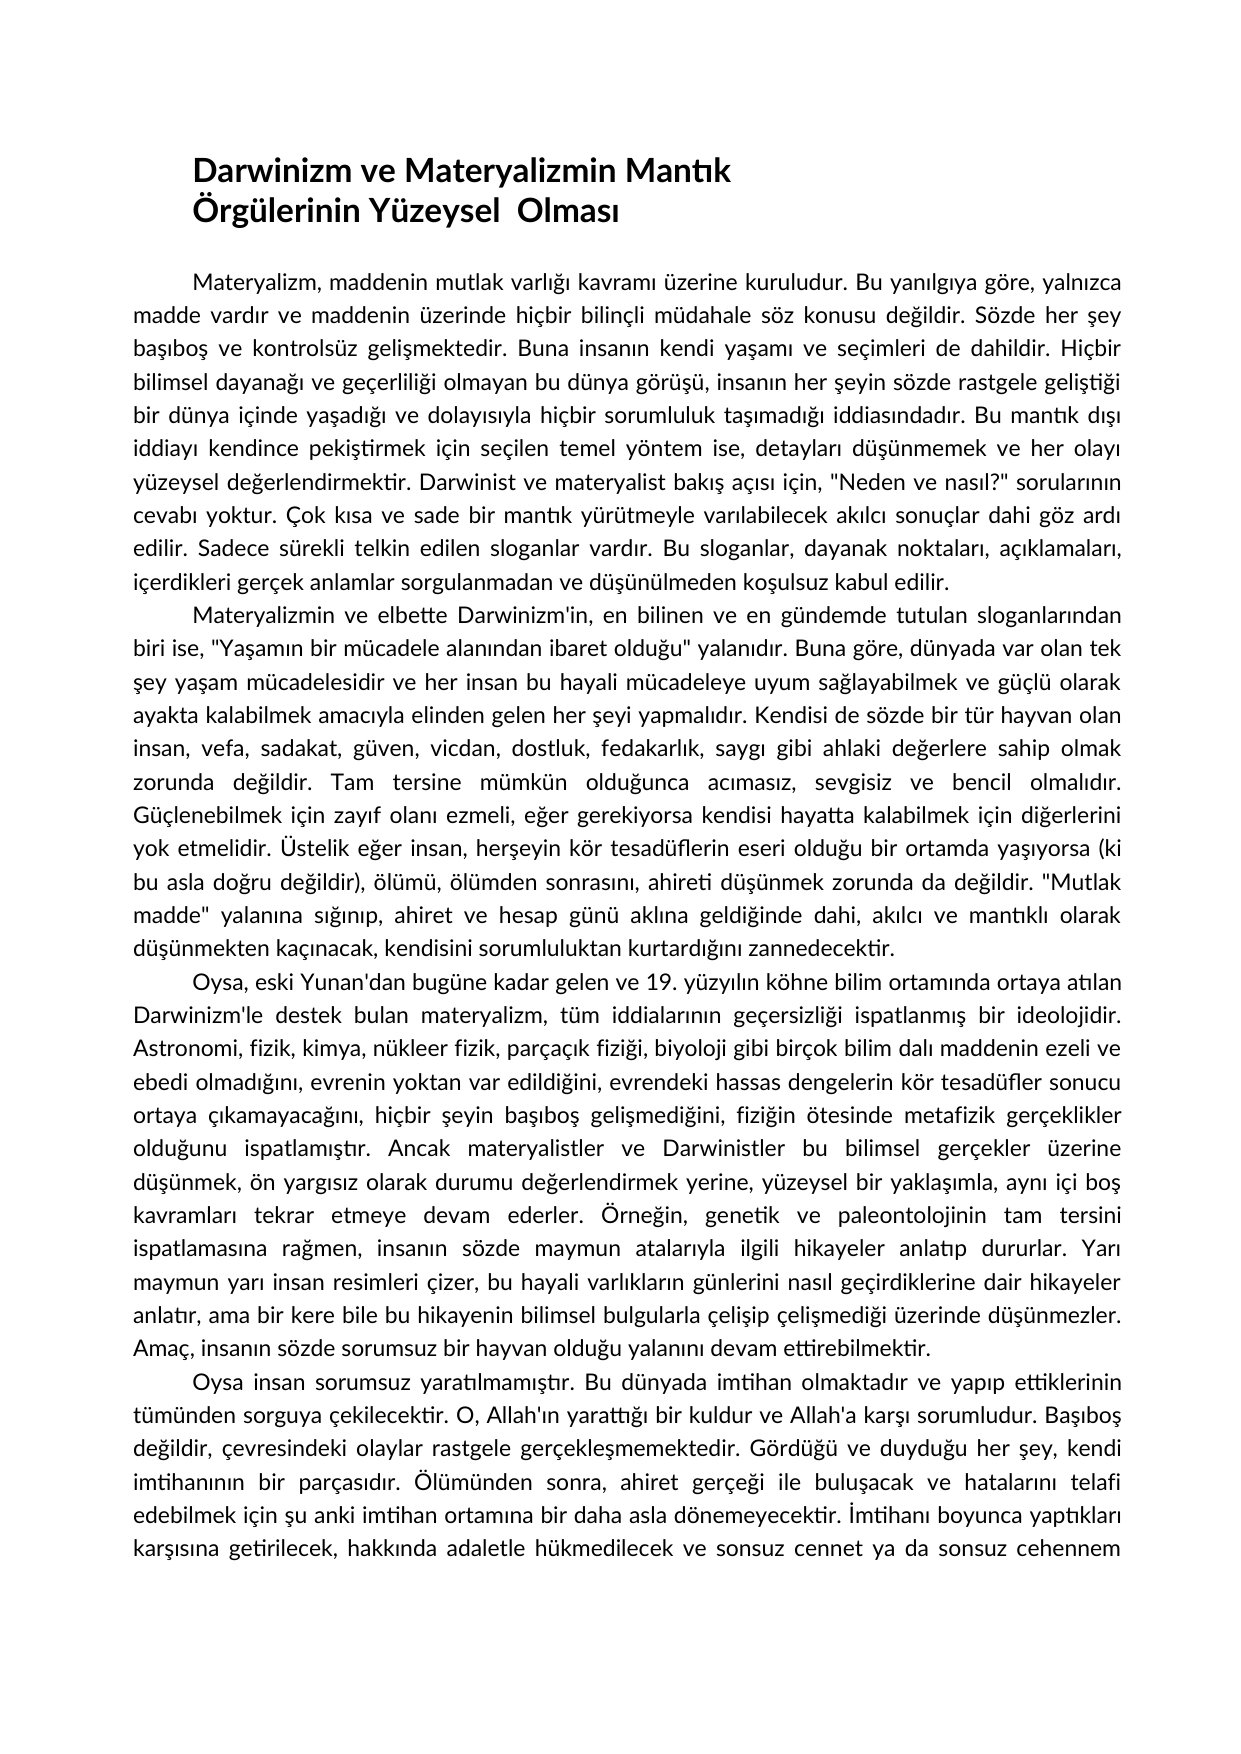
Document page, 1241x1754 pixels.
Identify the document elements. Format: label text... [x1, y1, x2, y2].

text Darwinizm ve Materyalizmin Mantık [133, 150, 1123, 190]
text Oysa, eski Yunan'dan bugüne kadar gelen ve 19. yüzyılın köhne bilim ortamında ortaya atılan Darwinizm'le destek bulan materyalizm, tüm iddialarının geçersizliği ispatlanmış bir ideolojidir. Astronomi, fizik, kimya, nükleer fizik, parçaçık fiziği, biyoloji gibi birçok bilim dalı maddenin ezeli ve ebedi olmadığını, evrenin yoktan var edildiğini, evrendeki hassas dengelerin kör tesadüfler sonucu ortaya çıkamayacağını, hiçbir şeyin başıboş gelişmediğini, fiziğin ötesinde metafizik gerçeklikler olduğunu ispatlamıştır. Ancak materyalistler ve Darwinistler bu bilimsel gerçekler üzerine düşünmek, ön yargısız olarak durumu değerlendirmek yerine, yüzeysel bir yaklaşımla, aynı içi boş kavramları tekrar etmeye devam ederler. Örneğin, genetik ve paleontolojinin tam tersini ispatlamasına rağmen, insanın sözde maymun atalarıyla ilgili hikayeler anlatıp dururlar. Yarı maymun yarı insan resimleri çizer, bu hayali varlıkların günlerini nasıl geçirdiklerine dair hikayeler anlatır, ama bir kere bile bu hikayenin bilimsel bulgularla çelişip çelişmediği üzerinde düşünmezler. Amaç, insanın sözde sorumsuz bir hayvan olduğu yalanını devam ettirebilmektir. [133, 963, 1123, 1363]
text Oysa insan sorumsuz yaratılmamıştır. Bu dünyada imtihan olmaktadır ve yapıp ettiklerinin tümünden sorguya çekilecektir. O, Allah'ın yarattığı bir kuldur ve Allah'a karşı sorumludur. Başıboş değildir, çevresindeki olaylar rastgele gerçekleşmemektedir. Gördüğü ve duyduğu her şey, kendi imtihanının bir parçasıdır. Ölümünden sonra, ahiret gerçeği ile buluşacak ve hatalarını telafi edebilmek için şu anki imtihan ortamına bir daha asla dönemeyecektir. İmtihanı boyunca yaptıkları karşısına getirilecek, hakkında adaletle hükmedilecek ve sonsuz cennet ya da sonsuz cehennem [133, 1363, 1123, 1563]
text Örgülerinin Yüzeysel Olması [133, 190, 1123, 230]
text Materyalizm, maddenin mutlak varlığı kavramı üzerine kuruludur. Bu yanılgıya göre, yalnızca madde vardır ve maddenin üzerinde hiçbir bilinçli müdahale söz konusu değildir. Sözde her şey başıboş ve kontrolsüz gelişmektedir. Buna insanın kendi yaşamı ve seçimleri de dahildir. Hiçbir bilimsel dayanağı ve geçerliliği olmayan bu dünya görüşü, insanın her şeyin sözde rastgele geliştiği bir dünya içinde yaşadığı ve dolayısıyla hiçbir sorumluluk taşımadığı iddiasındadır. Bu mantık dışı iddiayı kendince pekiştirmek için seçilen temel yöntem ise, detayları düşünmemek ve her olayı yüzeysel değerlendirmektir. Darwinist ve materyalist bakış açısı için, "Neden ve nasıl?" sorularının cevabı yoktur. Çok kısa ve sade bir mantık yürütmeyle varılabilecek akılcı sonuçlar dahi göz ardı edilir. Sadece sürekli telkin edilen sloganlar vardır. Bu sloganlar, dayanak noktaları, açıklamaları, içerdikleri gerçek anlamlar sorgulanmadan ve düşünülmeden koşulsuz kabul edilir. [133, 263, 1123, 597]
text Materyalizmin ve elbette Darwinizm'in, en bilinen ve en gündemde tutulan sloganlarından biri ise, "Yaşamın bir mücadele alanından ibaret olduğu" yalanıdır. Buna göre, dünyada var olan tek şey yaşam mücadelesidir ve her insan bu hayali mücadeleye uyum sağlayabilmek ve güçlü olarak ayakta kalabilmek amacıyla elinden gelen her şeyi yapmalıdır. Kendisi de sözde bir tür hayvan olan insan, vefa, sadakat, güven, vicdan, dostluk, fedakarlık, saygı gibi ahlaki değerlere sahip olmak zorunda değildir. Tam tersine mümkün olduğunca acımasız, sevgisiz ve bencil olmalıdır. Güçlenebilmek için zayıf olanı ezmeli, eğer gerekiyorsa kendisi hayatta kalabilmek için diğerlerini yok etmelidir. Üstelik eğer insan, herşeyin kör tesadüflerin eseri olduğu bir ortamda yaşıyorsa (ki bu asla doğru değildir), ölümü, ölümden sonrasını, ahireti düşünmek zorunda da değildir. "Mutlak madde" yalanına sığınıp, ahiret ve hesap günü aklına geldiğinde dahi, akılcı ve mantıklı olarak düşünmekten kaçınacak, kendisini sorumluluktan kurtardığını zannedecektir. [133, 597, 1123, 963]
